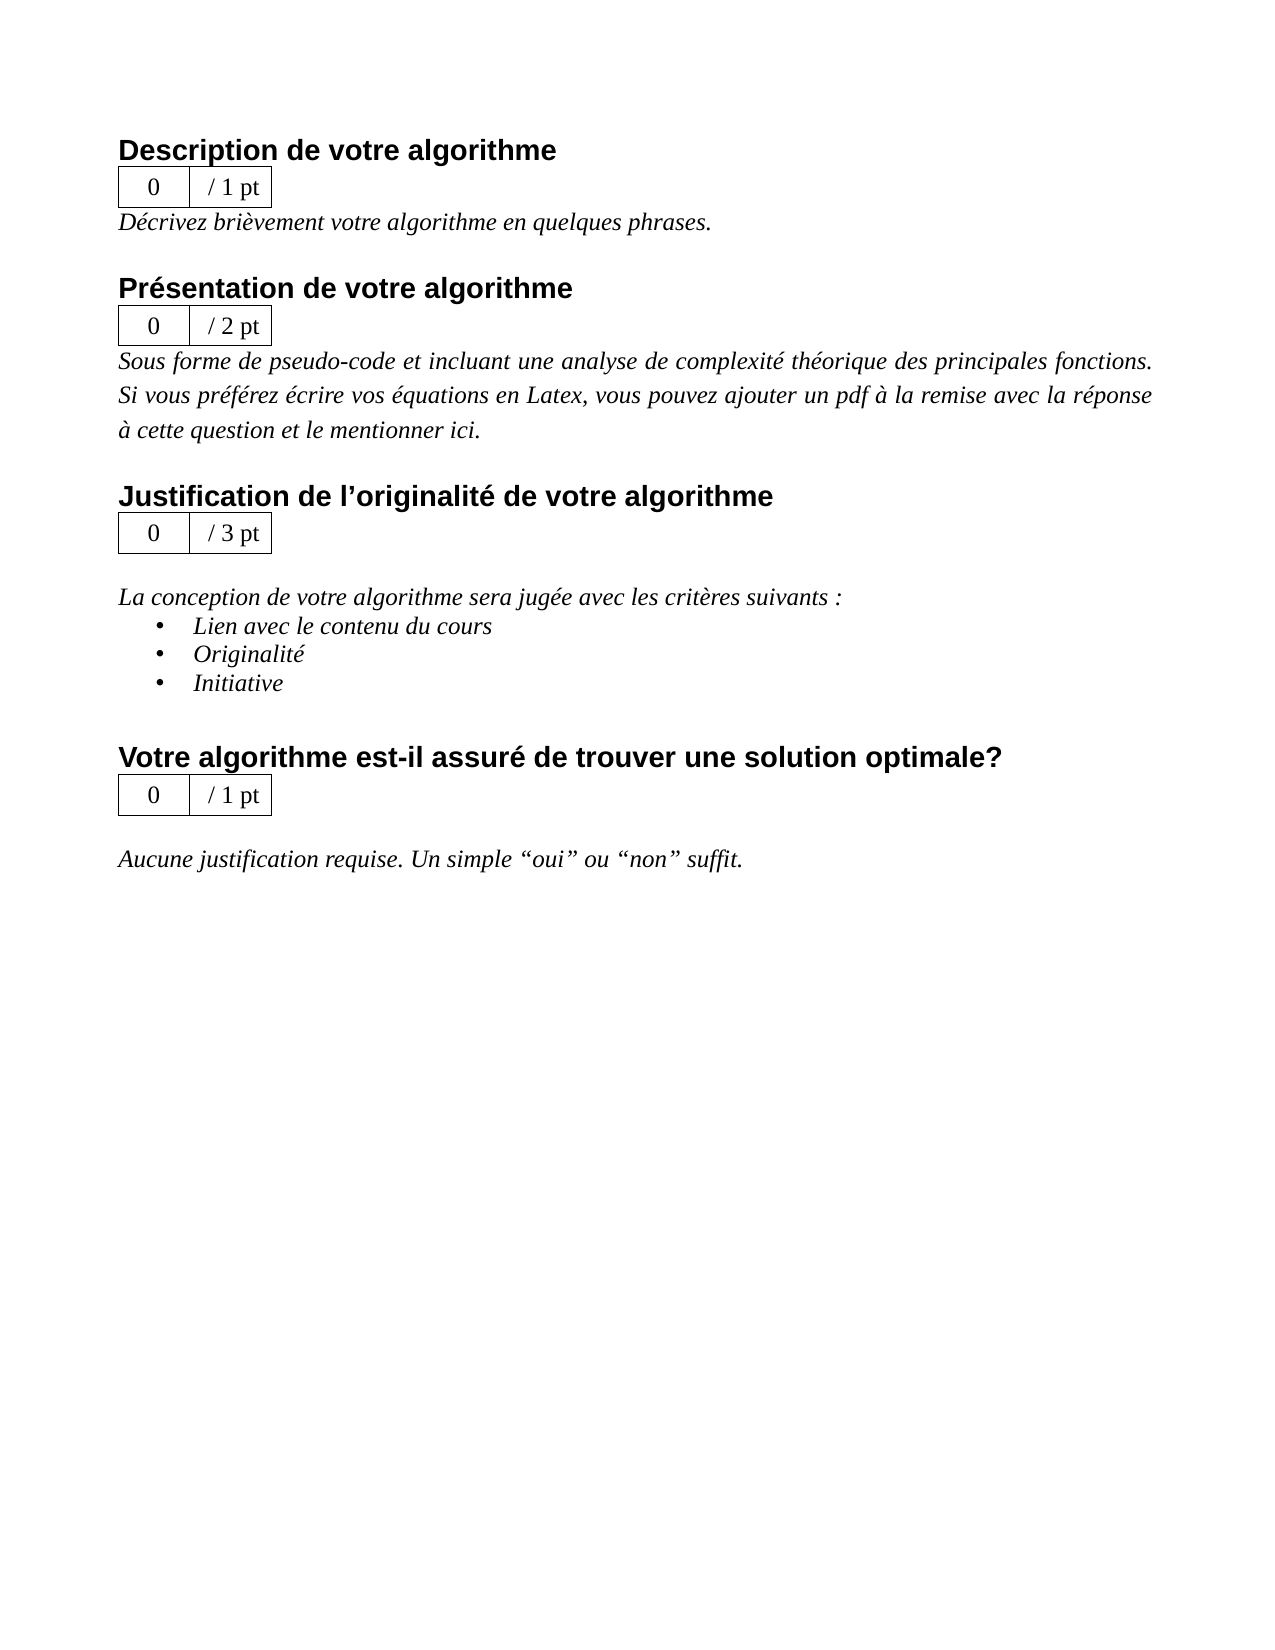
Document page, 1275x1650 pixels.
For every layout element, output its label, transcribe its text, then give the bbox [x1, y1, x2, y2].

table_header / 1 pt [190, 167, 271, 207]
table_header 0 [119, 306, 189, 345]
text Aucune justification requise. Un simple “oui” ou “non” suffit. [118, 844, 1157, 873]
subtitle Justification de l’originalité de votre algorithme [118, 478, 1157, 512]
text La conception de votre algorithme sera jugée avec les critères suivants : [118, 582, 1157, 611]
table_header 0 [119, 513, 189, 553]
subtitle Description de votre algorithme [118, 133, 1157, 166]
list Originalité [156, 639, 1157, 668]
subtitle Présentation de votre algorithme [118, 271, 1157, 305]
table_header / 2 pt [190, 306, 271, 345]
table_header / 3 pt [190, 513, 271, 553]
list Lien avec le contenu du cours [156, 611, 1157, 639]
table_header 0 [119, 167, 189, 207]
subtitle Votre algorithme est-il assuré de trouver une solution optimale? [118, 740, 1157, 774]
table_header / 1 pt [190, 775, 271, 815]
list Initiative [156, 668, 1157, 697]
text Sous forme de pseudo-code et incluant une analyse de complexité théorique des principales fonctions. Si vous préférez écrire vos équations en Latex, vous pouvez ajouter un pdf à la remise avec la réponse à cette question et le mentionner ici. [118, 346, 1157, 444]
text Décrivez brièvement votre algorithme en quelques phrases. [118, 207, 1157, 236]
table_header 0 [119, 775, 189, 815]
